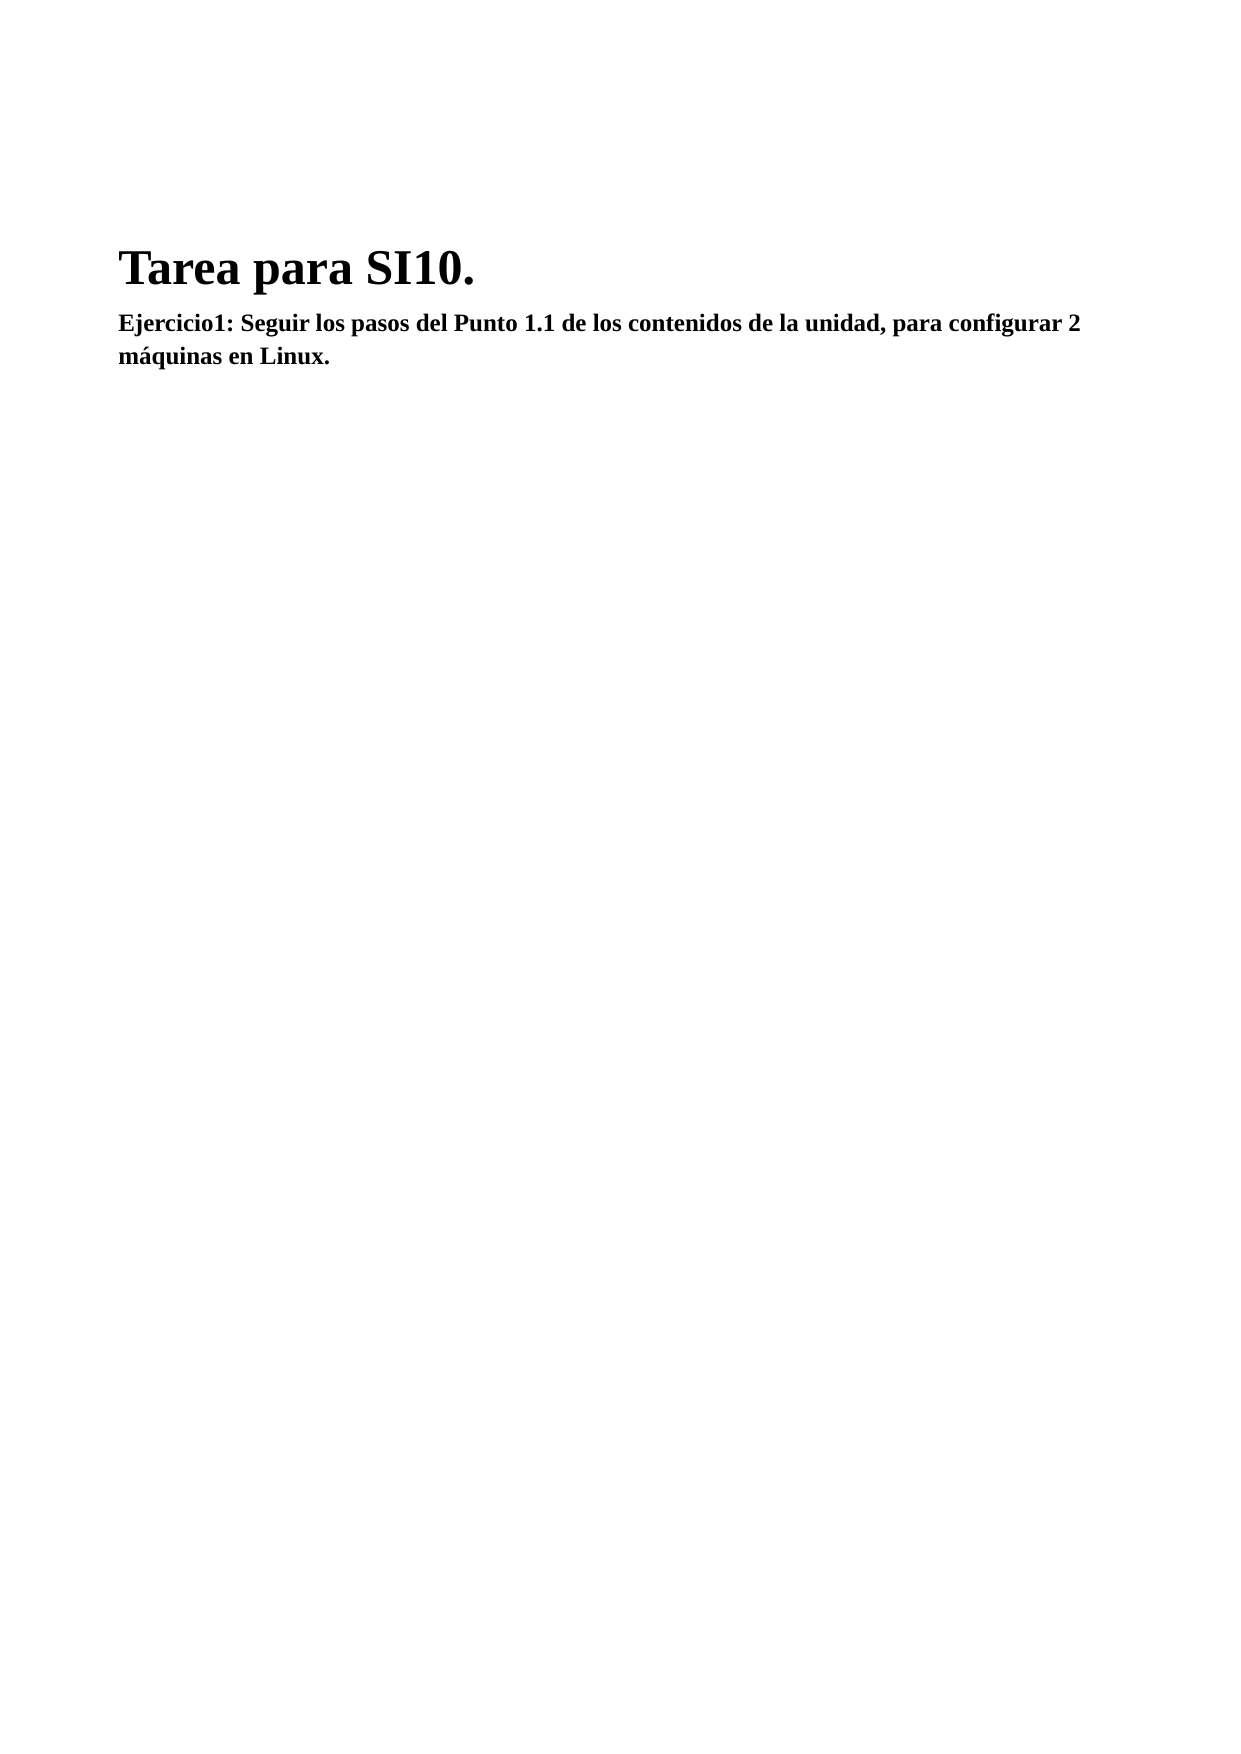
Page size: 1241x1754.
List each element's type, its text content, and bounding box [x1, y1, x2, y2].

text Ejercicio1: Seguir los pasos del Punto 1.1 de los contenidos de la unidad, para configurar 2 máquinas en Linux. [118, 308, 1122, 370]
subtitle Tarea para SI10. [118, 238, 1122, 296]
